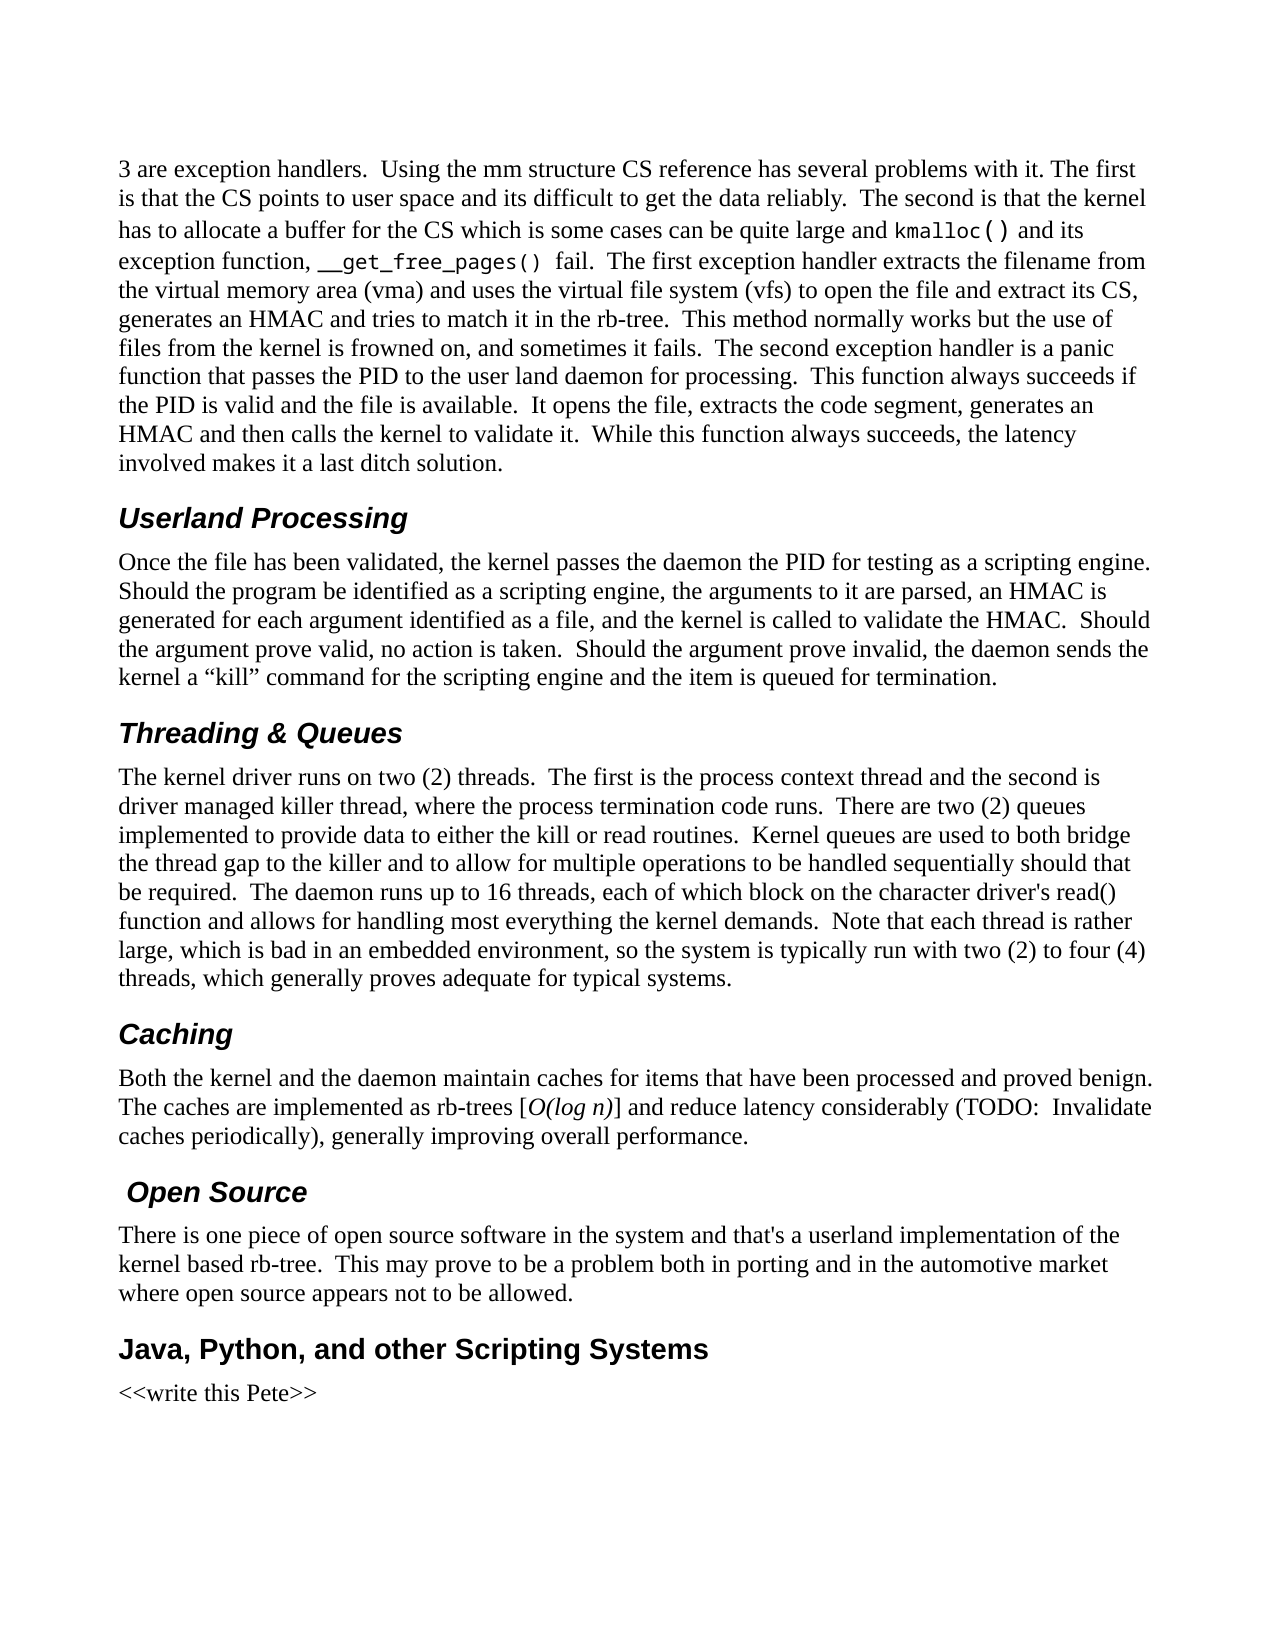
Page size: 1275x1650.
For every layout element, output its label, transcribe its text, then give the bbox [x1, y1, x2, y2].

subtitle Caching [118, 1017, 1157, 1051]
text The kernel driver runs on two (2) threads. The first is the process context thread and the second is driver managed killer thread, where the process termination code runs. There are two (2) queues implemented to provide data to either the kill or read routines. Kernel queues are used to both bridge the thread gap to the killer and to allow for multiple operations to be handled sequentially should that be required. The daemon runs up to 16 threads, each of which block on the character driver's read() function and allows for handling most everything the kernel demands. Note that each thread is rather large, which is bad in an embedded environment, so the system is typically run with two (2) to four (4) threads, which generally proves adequate for typical systems. [118, 762, 1157, 992]
subtitle Open Source [118, 1174, 1157, 1208]
text Once the file has been validated, the kernel passes the daemon the PID for testing as a scripting engine. Should the program be identified as a scripting engine, the arguments to it are parsed, an HMAC is generated for each argument identified as a file, and the kernel is called to validate the HMAC. Should the argument prove valid, no action is taken. Should the argument prove invalid, the daemon sends the kernel a “kill” command for the scripting engine and the item is queued for termination. [118, 547, 1157, 691]
text Both the kernel and the daemon maintain caches for items that have been processed and proved benign. The caches are implemented as rb-trees [O(log n)] and reduce latency considerably (TODO: Invalidate caches periodically), generally improving overall performance. [118, 1063, 1157, 1149]
text There is one piece of open source software in the system and that's a userland implementation of the kernel based rb-tree. This may prove to be a problem both in porting and in the automotive market where open source appears not to be allowed. [118, 1221, 1157, 1307]
subtitle Threading & Queues [118, 716, 1157, 750]
text <<write this Pete>> [118, 1378, 1157, 1407]
subtitle Java, Python, and other Scripting Systems [118, 1332, 1157, 1365]
subtitle Userland Processing [118, 501, 1157, 535]
text 3 are exception handlers. Using the mm structure CS reference has several problems with it. The first is that the CS points to user space and its difficult to get the data reliably. The second is that the kernel has to allocate a buffer for the CS which is some cases can be quite large and kmalloc() and its exception function, __get_free_pages() fail. The first exception handler extracts the filename from the virtual memory area (vma) and uses the virtual file system (vfs) to open the file and extract its CS, generates an HMAC and tries to match it in the rb-tree. This method normally works but the use of files from the kernel is frowned on, and sometimes it fails. The second exception handler is a panic function that passes the PID to the user land daemon for processing. This function always succeeds if the PID is valid and the file is available. It opens the file, extracts the code segment, generates an HMAC and then calls the kernel to validate it. While this function always succeeds, the latency involved makes it a last ditch solution. [118, 154, 1157, 476]
